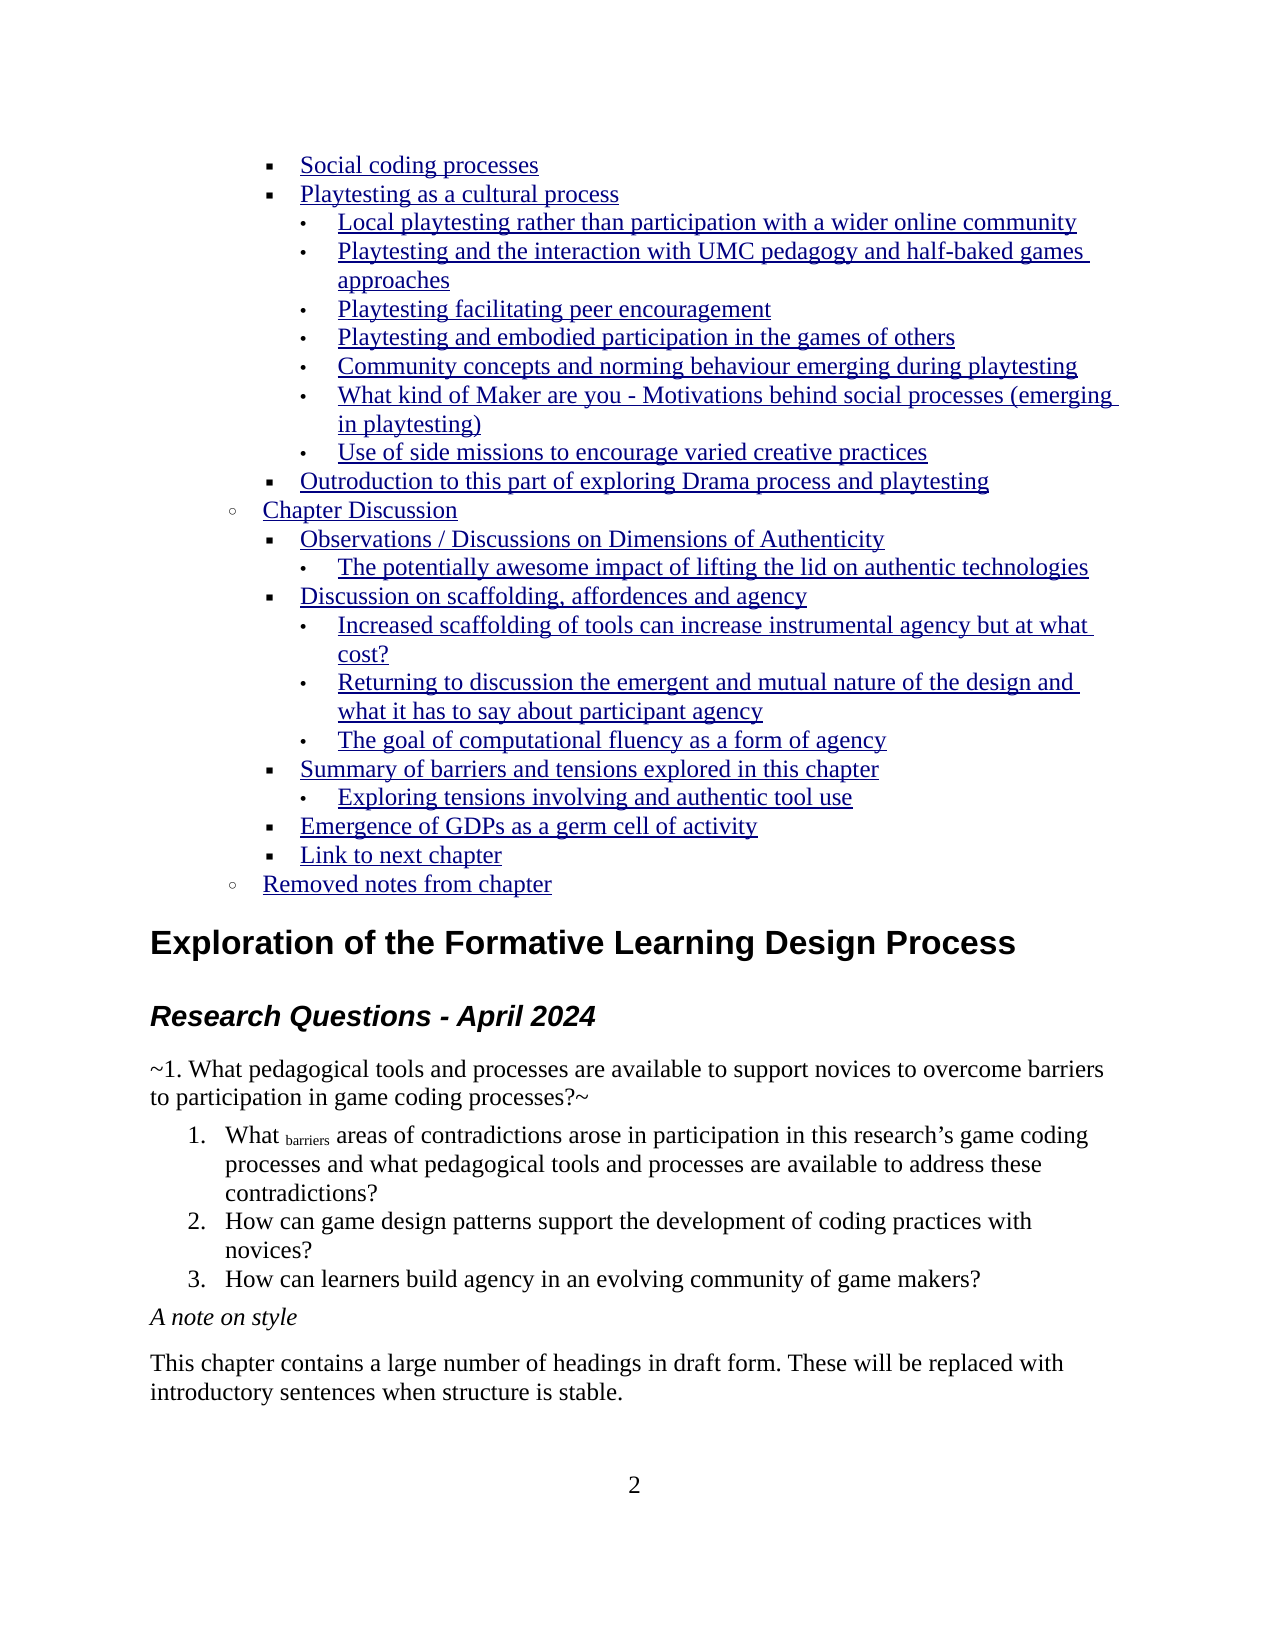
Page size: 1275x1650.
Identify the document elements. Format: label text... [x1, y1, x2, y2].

list Chapter Discussion [225, 495, 1125, 524]
list Outroduction to this part of exploring Drama process and playtesting [262, 466, 1125, 495]
list How can game design patterns support the development of coding practices with novices? [187, 1206, 1125, 1264]
list Local playtesting rather than participation with a wider online community [300, 207, 1125, 236]
subtitle Research Questions - April 2024 [150, 999, 1125, 1032]
list The potentially awesome impact of lifting the lid on authentic technologies [300, 552, 1125, 581]
text A note on style [150, 1302, 1125, 1330]
list Use of side missions to encourage varied creative practices [300, 437, 1125, 466]
list Exploring tensions involving and authentic tool use [300, 782, 1125, 811]
list Removed notes from chapter [225, 869, 1125, 897]
list Discussion on scaffolding, affordences and agency [262, 581, 1125, 610]
list Summary of barriers and tensions explored in this chapter [262, 754, 1125, 782]
list How can learners build agency in an evolving community of game makers? [187, 1264, 1125, 1293]
list Playtesting facilitating peer encouragement [300, 294, 1125, 322]
list What kind of Maker are you - Motivations behind social processes (emerging in playtesting) [300, 380, 1125, 437]
list What barriers areas of contradictions arose in participation in this research’s game coding processes and what pedagogical tools and processes are available to address these contradictions? [187, 1120, 1125, 1206]
list Playtesting and embodied participation in the games of others [300, 322, 1125, 351]
list Observations / Discussions on Dimensions of Authenticity [262, 524, 1125, 552]
text ~1. What pedagogical tools and processes are available to support novices to overcome barriers to participation in game coding processes?~ [150, 1054, 1125, 1111]
text This chapter contains a large number of headings in draft form. These will be replaced with introductory sentences when structure is stable. [150, 1348, 1125, 1406]
list Link to next chapter [262, 840, 1125, 869]
list Playtesting as a cultural process [262, 179, 1125, 207]
list Emergence of GDPs as a germ cell of activity [262, 811, 1125, 840]
list Playtesting and the interaction with UMC pedagogy and half-baked games approaches [300, 236, 1125, 294]
list Increased scaffolding of tools can increase instrumental agency but at what cost? [300, 610, 1125, 667]
list Social coding processes [262, 150, 1125, 179]
subtitle Exploration of the Formative Learning Design Process [150, 922, 1125, 961]
list Returning to discussion the emergent and mutual nature of the design and what it has to say about participant agency [300, 667, 1125, 725]
list The goal of computational fluency as a form of agency [300, 725, 1125, 754]
list Community concepts and norming behaviour emerging during playtesting [300, 351, 1125, 380]
